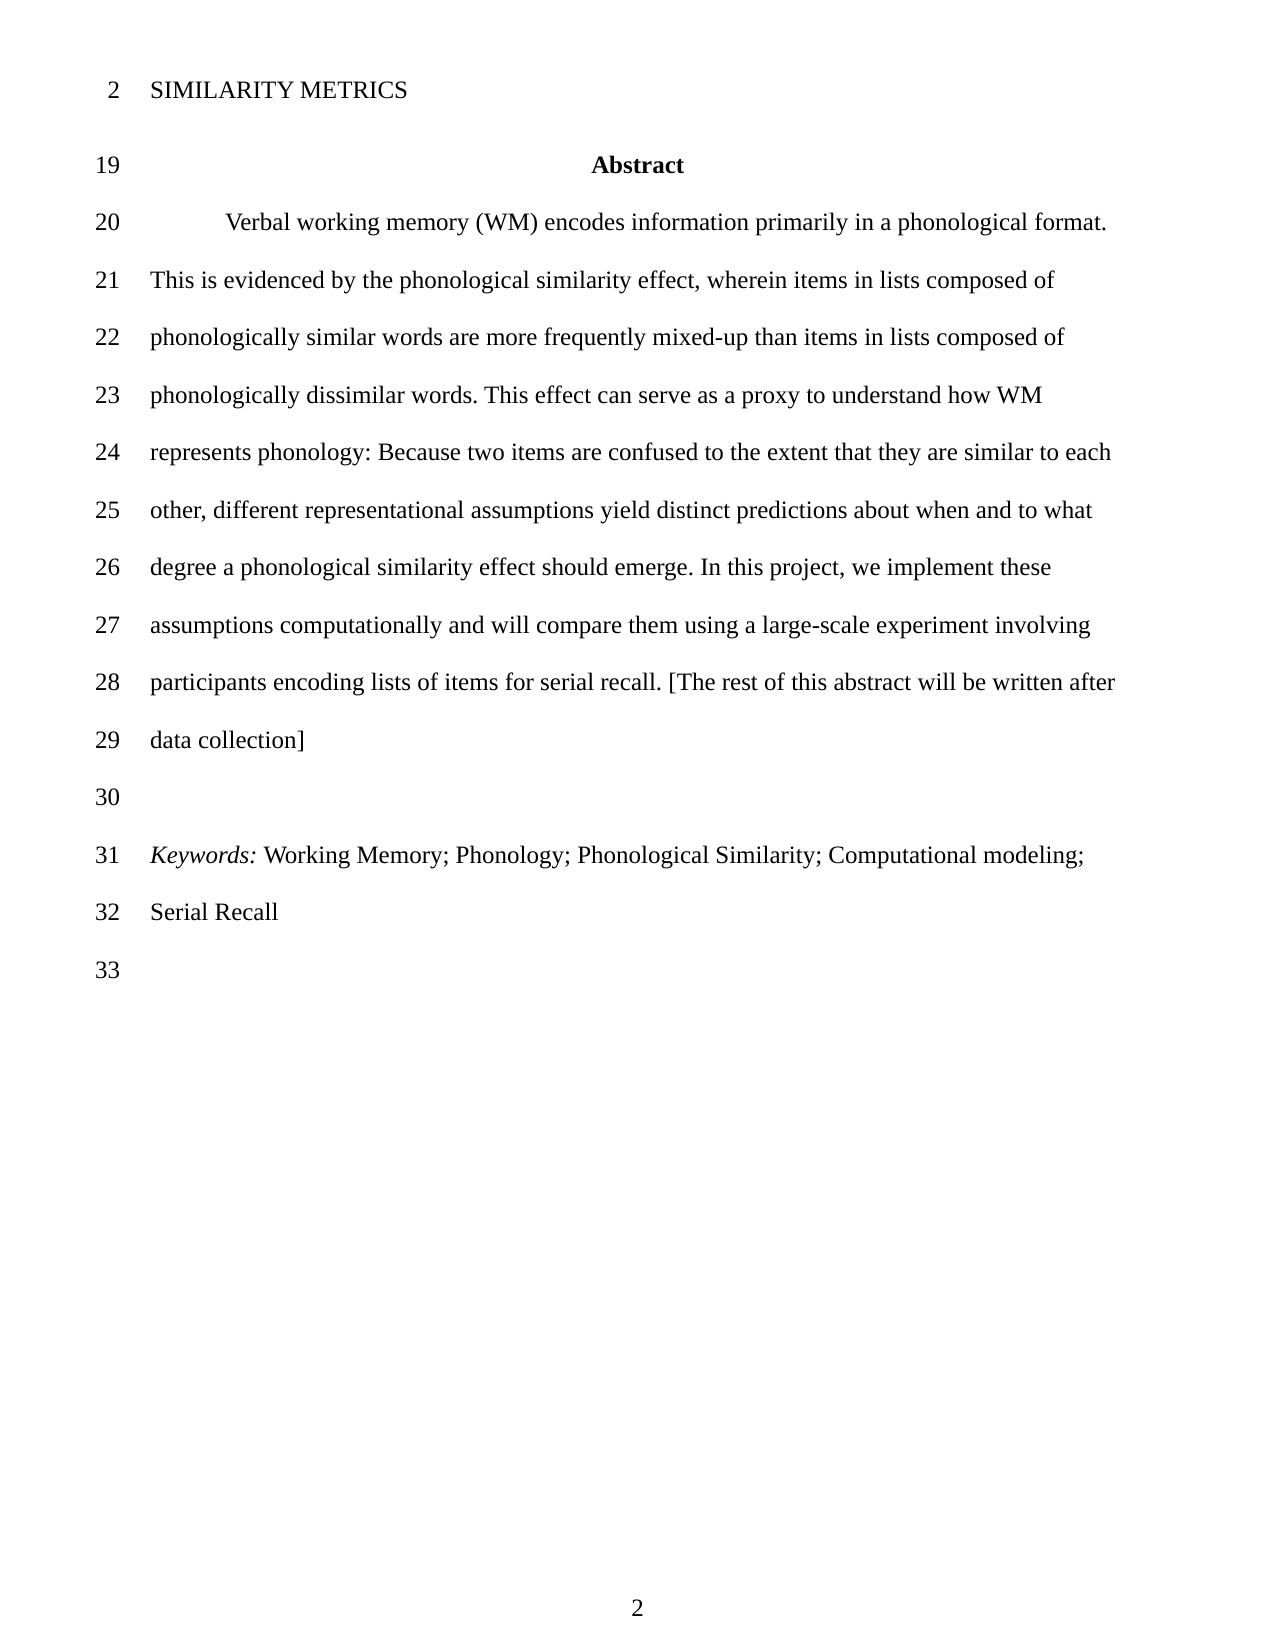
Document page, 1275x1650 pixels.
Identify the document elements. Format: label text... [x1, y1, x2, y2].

text Verbal working memory (WM) encodes information primarily in a phonological format. This is evidenced by the phonological similarity effect, wherein items in lists composed of phonologically similar words are more frequently mixed-up than items in lists composed of phonologically dissimilar words. This effect can serve as a proxy to understand how WM represents phonology: Because two items are confused to the extent that they are similar to each other, different representational assumptions yield distinct predictions about when and to what degree a phonological similarity effect should emerge. In this project, we implement these assumptions computationally and will compare them using a large-scale experiment involving participants encoding lists of items for serial recall. [The rest of this abstract will be written after data collection] [150, 207, 1125, 754]
text Keywords: Working Memory; Phonology; Phonological Similarity; Computational modeling; Serial Recall [150, 840, 1125, 926]
subtitle Abstract [150, 150, 1125, 179]
